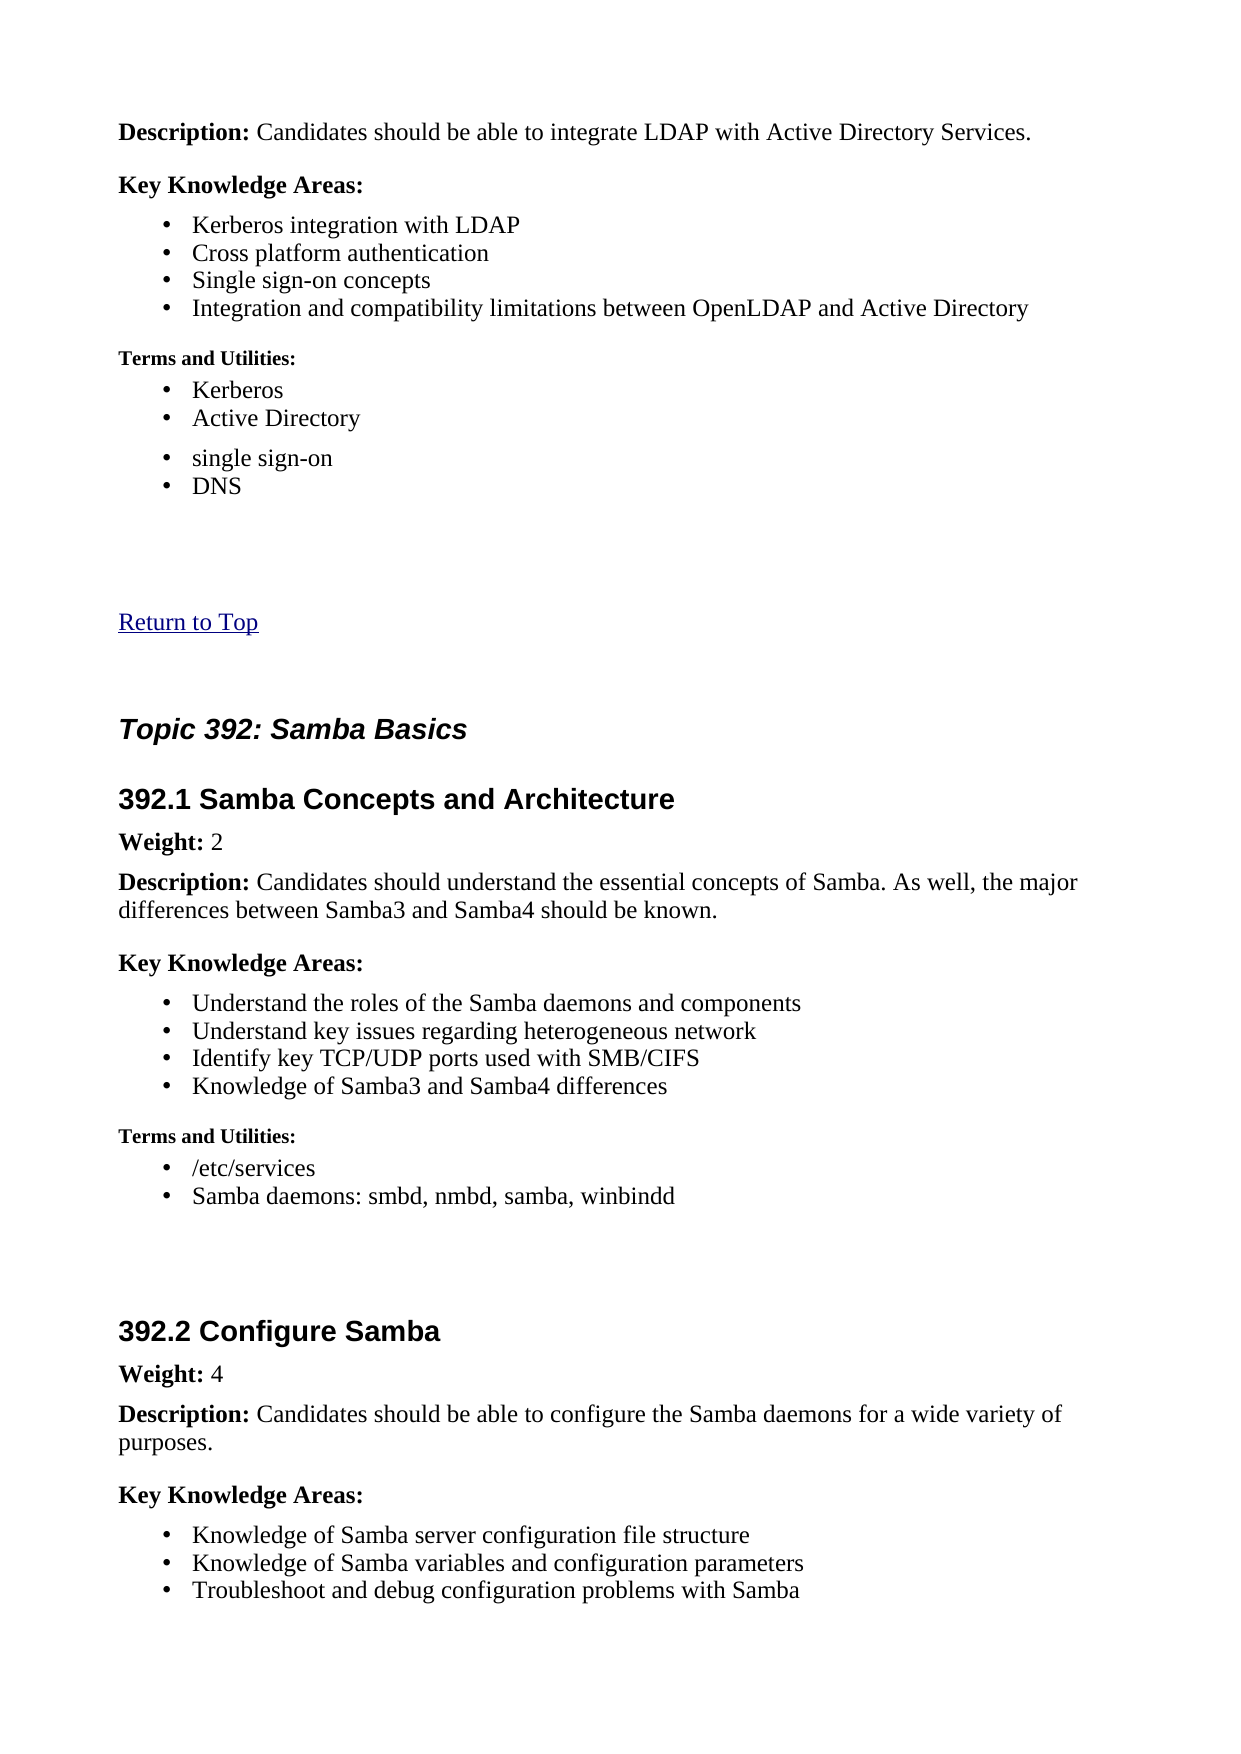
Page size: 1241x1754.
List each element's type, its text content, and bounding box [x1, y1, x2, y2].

subtitle Terms and Utilities: [118, 1125, 1122, 1148]
list single sign-on [162, 444, 1122, 472]
subtitle 392.1 Samba Concepts and Architecture [118, 783, 1122, 816]
list Troubleshoot and debug configuration problems with Samba [162, 1577, 1122, 1604]
subtitle Key Knowledge Areas: [118, 171, 1122, 198]
text Description: Candidates should be able to integrate LDAP with Active Directory Services. [118, 118, 1122, 146]
subtitle 392.2 Configure Samba [118, 1315, 1122, 1348]
list Integration and compatibility limitations between OpenLDAP and Active Directory [162, 294, 1122, 322]
text Weight: 2 [118, 828, 1122, 856]
text Description: Candidates should understand the essential concepts of Samba. As well, the major differences between Samba3 and Samba4 should be known. [118, 868, 1122, 924]
text Description: Candidates should be able to configure the Samba daemons for a wide variety of purposes. [118, 1401, 1122, 1456]
subtitle Key Knowledge Areas: [118, 1481, 1122, 1509]
list /etc/services [162, 1154, 1122, 1182]
list Understand key issues regarding heterogeneous network [162, 1017, 1122, 1044]
list Knowledge of Samba3 and Samba4 differences [162, 1072, 1122, 1100]
list Single sign-on concepts [162, 266, 1122, 294]
list Cross platform authentication [162, 239, 1122, 266]
list Active Directory [162, 404, 1122, 432]
text Return to Top [118, 552, 1122, 635]
text Weight: 4 [118, 1360, 1122, 1388]
list DNS [162, 472, 1122, 499]
list Kerberos integration with LDAP [162, 211, 1122, 239]
list Knowledge of Samba variables and configuration parameters [162, 1549, 1122, 1577]
list Understand the roles of the Samba daemons and components [162, 989, 1122, 1017]
list Knowledge of Samba server configuration file structure [162, 1521, 1122, 1549]
subtitle Terms and Utilities: [118, 347, 1122, 370]
list Samba daemons: smbd, nmbd, samba, winbindd [162, 1182, 1122, 1210]
subtitle Topic 392: Samba Basics [118, 713, 1122, 746]
subtitle Key Knowledge Areas: [118, 949, 1122, 977]
list Identify key TCP/UDP ports used with SMB/CIFS [162, 1044, 1122, 1072]
list Kerberos [162, 376, 1122, 404]
